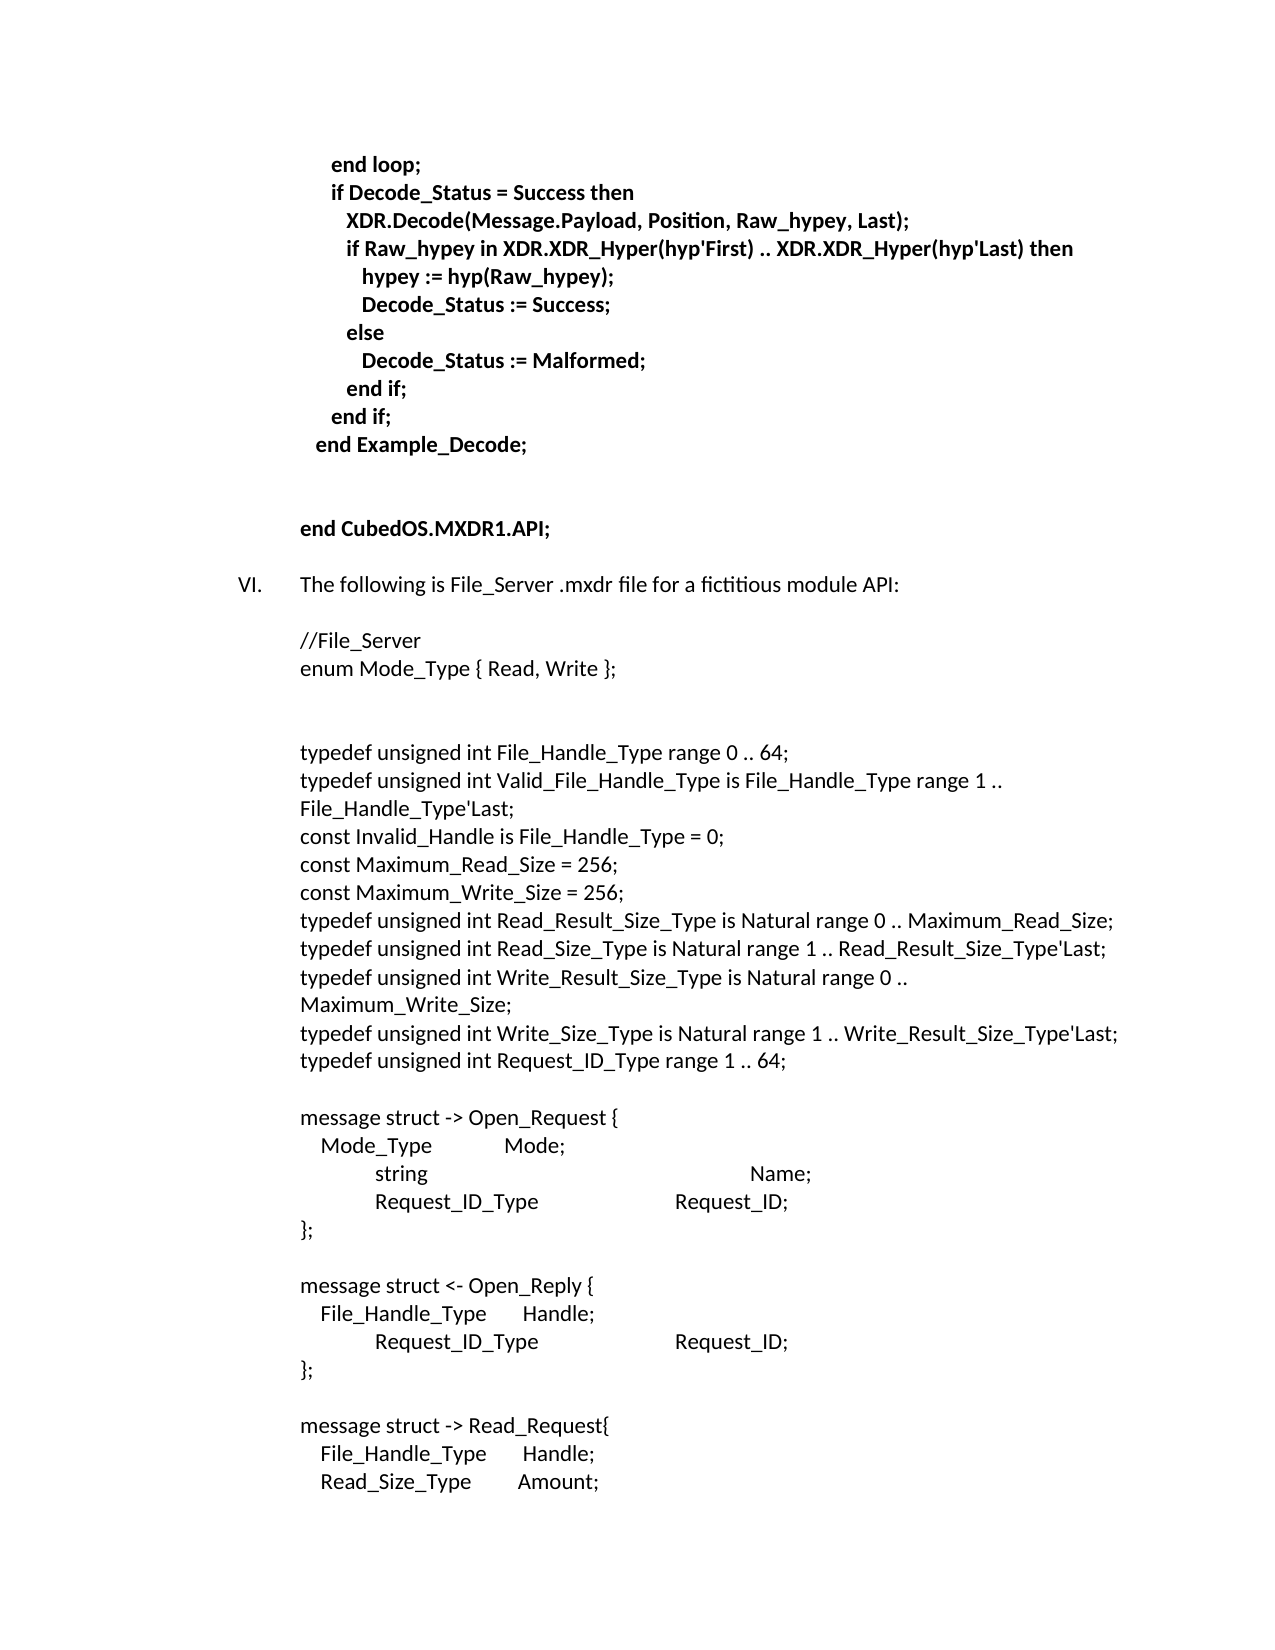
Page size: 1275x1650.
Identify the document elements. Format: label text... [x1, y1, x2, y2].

text }; [300, 1215, 1125, 1243]
text message struct <- Open_Reply { [300, 1271, 1125, 1299]
text XDR.Decode(Message.Payload, Position, Raw_hypey, Last); [300, 206, 1125, 234]
text typedef unsigned int File_Handle_Type range 0 .. 64; [300, 738, 1125, 766]
text File_Handle_Type Handle; [300, 1299, 1125, 1327]
text end loop; [300, 150, 1125, 178]
text string Name; [300, 1159, 1125, 1187]
text Request_ID_Type Request_ID; [300, 1327, 1125, 1355]
text if Raw_hypey in XDR.XDR_Hyper(hyp'First) .. XDR.XDR_Hyper(hyp'Last) then [300, 234, 1125, 262]
text typedef unsigned int Valid_File_Handle_Type is File_Handle_Type range 1 .. File_Handle_Type'Last; [300, 766, 1125, 822]
text end if; [300, 402, 1125, 430]
text Decode_Status := Malformed; [300, 346, 1125, 374]
list The following is File_Server .mxdr file for a fictitious module API: [262, 570, 1125, 598]
text typedef unsigned int Write_Result_Size_Type is Natural range 0 .. Maximum_Write_Size; [300, 963, 1125, 1019]
text typedef unsigned int Read_Size_Type is Natural range 1 .. Read_Result_Size_Type'Last; [300, 934, 1125, 963]
text const Invalid_Handle is File_Handle_Type = 0; [300, 822, 1125, 851]
text message struct -> Open_Request { [300, 1103, 1125, 1131]
text typedef unsigned int Request_ID_Type range 1 .. 64; [300, 1047, 1125, 1075]
text end CubedOS.MXDR1.API; [300, 514, 1125, 542]
text //File_Server [300, 626, 1125, 654]
text if Decode_Status = Success then [300, 178, 1125, 206]
text Decode_Status := Success; [300, 290, 1125, 318]
text const Maximum_Write_Size = 256; [300, 878, 1125, 907]
text typedef unsigned int Write_Size_Type is Natural range 1 .. Write_Result_Size_Type'Last; [300, 1019, 1125, 1047]
text Request_ID_Type Request_ID; [300, 1187, 1125, 1215]
text hypey := hyp(Raw_hypey); [300, 262, 1125, 290]
text message struct -> Read_Request{ [300, 1411, 1125, 1439]
text Mode_Type Mode; [300, 1131, 1125, 1159]
text end if; [300, 374, 1125, 402]
text enum Mode_Type { Read, Write }; [300, 654, 1125, 682]
text else [300, 318, 1125, 346]
text }; [300, 1355, 1125, 1383]
text typedef unsigned int Read_Result_Size_Type is Natural range 0 .. Maximum_Read_Size; [300, 907, 1125, 934]
text const Maximum_Read_Size = 256; [300, 851, 1125, 878]
text end Example_Decode; [300, 430, 1125, 458]
text Read_Size_Type Amount; [300, 1467, 1125, 1495]
text File_Handle_Type Handle; [300, 1439, 1125, 1467]
